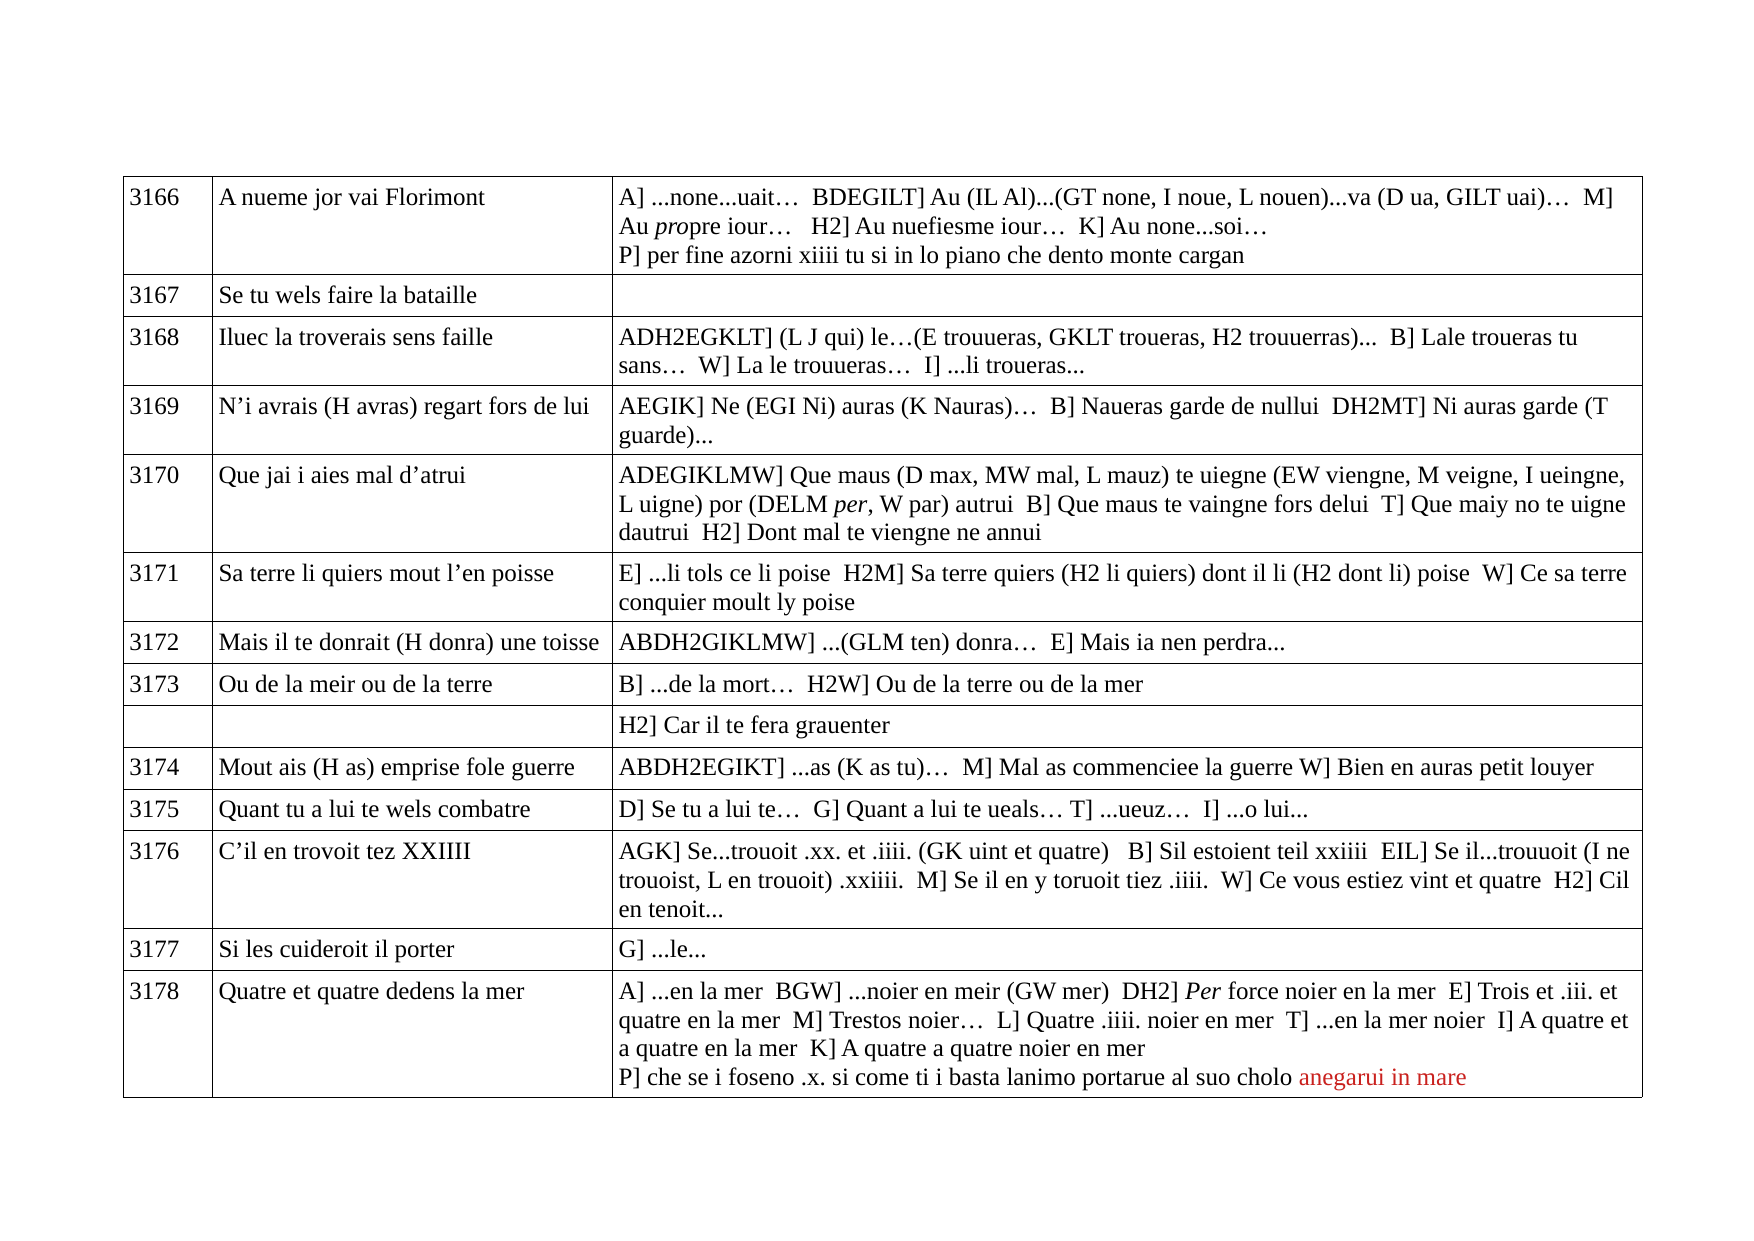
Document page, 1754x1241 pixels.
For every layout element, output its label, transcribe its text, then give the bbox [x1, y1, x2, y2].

table_cell ADEGIKLMW] Que maus (D max, MW mal, L mauz) te uiegne (EW viengne, M veigne, I ueingne, L uigne) por (DELM per, W par) autrui B] Que maus te vaingne fors delui T] Que maiy no te uigne dautrui H2] Dont mal te viengne ne annui [613, 455, 1642, 552]
table_cell Quatre et quatre dedens la mer [213, 971, 612, 1097]
table_cell 3169 [124, 386, 212, 454]
table_cell [213, 706, 612, 747]
table_cell C’il en trovoit tez XXIIII [213, 831, 612, 928]
table_cell N’i avrais (H avras) regart fors de lui [213, 386, 612, 454]
table_cell AGK] Se...trouoit .xx. et .iiii. (GK uint et quatre) B] Sil estoient teil xxiiii EIL] Se il...trouuoit (I ne trouoist, L en trouoit) .xxiiii. M] Se il en y toruoit tiez .iiii. W] Ce vous estiez vint et quatre H2] Cil en tenoit... [613, 831, 1642, 928]
table_cell Iluec la troverais sens faille [213, 317, 612, 385]
table_cell Que jai i aies mal d’atrui [213, 455, 612, 552]
table_cell Se tu wels faire la bataille [213, 275, 612, 316]
table_cell G] ...le... [613, 929, 1642, 970]
table_cell 3176 [124, 831, 212, 928]
table_cell ADH2EGKLT] (L J qui) le…(E trouueras, GKLT troueras, H2 trouuerras)... B] Lale troueras tu sans… W] La le trouueras… I] ...li troueras... [613, 317, 1642, 385]
table_cell 3167 [124, 275, 212, 316]
table_cell 3171 [124, 553, 212, 621]
table_cell 3172 [124, 622, 212, 663]
table_cell A] ...en la mer BGW] ...noier en meir (GW mer) DH2] Per force noier en la mer E] Trois et .iii. et quatre en la mer M] Trestos noier… L] Quatre .iiii. noier en mer T] ...en la mer noier I] A quatre et a quatre en la mer K] A quatre a quatre noier en mer P] che se i foseno .x. si come ti i basta lanimo portarue al suo cholo anegarui in mare [613, 971, 1642, 1097]
table_cell A] ...none...uait… BDEGILT] Au (IL Al)...(GT none, I noue, L nouen)...va (D ua, GILT uai)… M] Au propre iour… H2] Au nuefiesme iour… K] Au none...soi… P] per fine azorni xiiii tu si in lo piano che dento monte cargan [613, 177, 1642, 274]
table_cell Sa terre li quiers mout l’en poisse [213, 553, 612, 621]
table_cell 3166 [124, 177, 212, 274]
table_cell [124, 706, 212, 747]
table_cell Quant tu a lui te wels combatre [213, 790, 612, 830]
table_cell ABDH2GIKLMW] ...(GLM ten) donra… E] Mais ia nen perdra... [613, 622, 1642, 663]
table_cell Mais il te donrait (H donra) une toisse [213, 622, 612, 663]
table_cell [613, 275, 1642, 316]
table_cell Ou de la meir ou de la terre [213, 664, 612, 705]
table_cell Si les cuideroit il porter [213, 929, 612, 970]
table_cell D] Se tu a lui te… G] Quant a lui te ueals… T] ...ueuz… I] ...o lui... [613, 790, 1642, 830]
table_cell 3177 [124, 929, 212, 970]
table_cell 3175 [124, 790, 212, 830]
table_cell A nueme jor vai Florimont [213, 177, 612, 274]
table_cell AEGIK] Ne (EGI Ni) auras (K Nauras)… B] Naueras garde de nullui DH2MT] Ni auras garde (T guarde)... [613, 386, 1642, 454]
table_cell E] ...li tols ce li poise H2M] Sa terre quiers (H2 li quiers) dont il li (H2 dont li) poise W] Ce sa terre conquier moult ly poise [613, 553, 1642, 621]
table_cell 3174 [124, 748, 212, 788]
table_cell 3173 [124, 664, 212, 705]
table_cell ABDH2EGIKT] ...as (K as tu)… M] Mal as commenciee la guerre W] Bien en auras petit louyer [613, 748, 1642, 788]
table_cell 3168 [124, 317, 212, 385]
table_cell 3178 [124, 971, 212, 1097]
table_cell B] ...de la mort… H2W] Ou de la terre ou de la mer [613, 664, 1642, 705]
table_cell H2] Car il te fera grauenter [613, 706, 1642, 747]
table_cell Mout ais (H as) emprise fole guerre [213, 748, 612, 788]
table_cell 3170 [124, 455, 212, 552]
